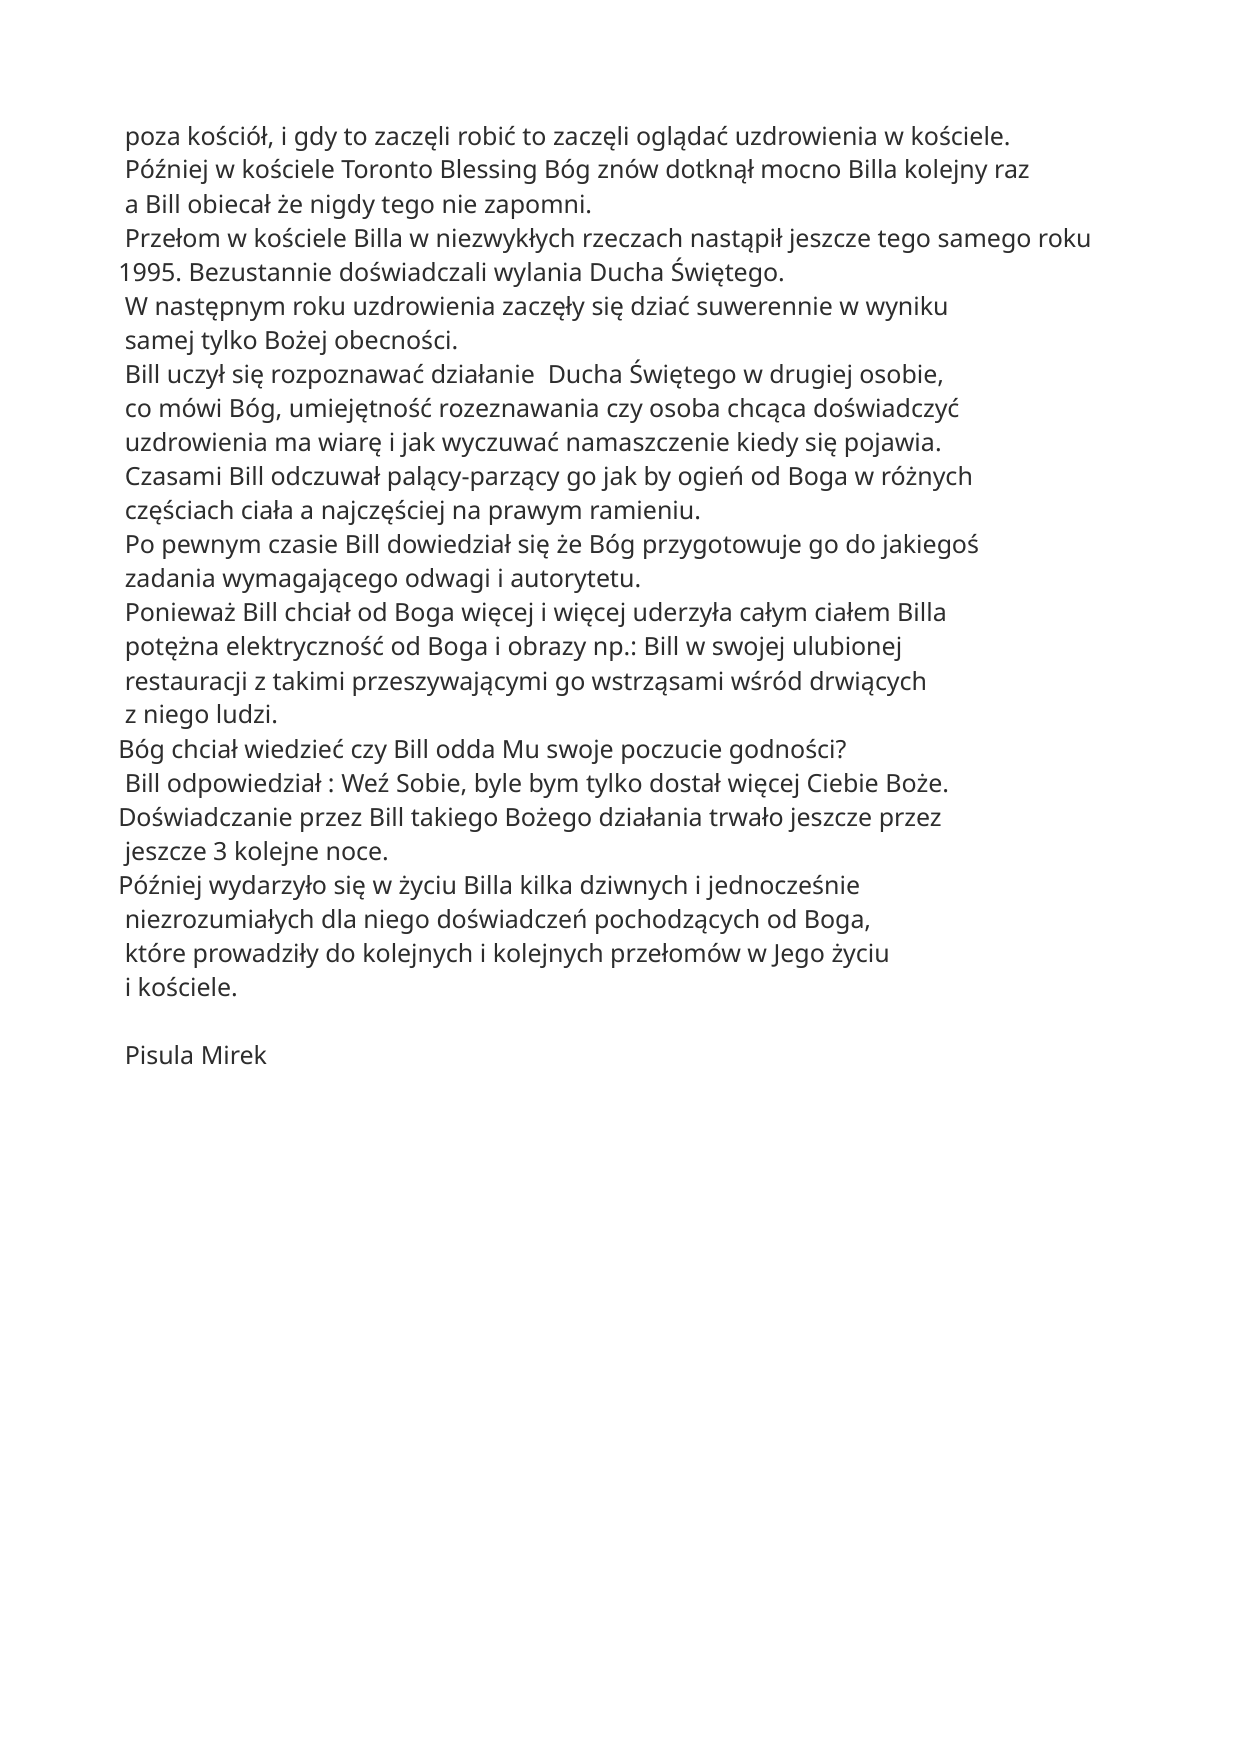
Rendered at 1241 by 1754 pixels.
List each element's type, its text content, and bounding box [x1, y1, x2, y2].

text uzdrowienia ma wiarę i jak wyczuwać namaszczenie kiedy się pojawia. [118, 425, 1122, 459]
text z niego ludzi. [118, 697, 1122, 731]
text które prowadziły do kolejnych i kolejnych przełomów w Jego życiu [118, 936, 1122, 970]
text co mówi Bóg, umiejętność rozeznawania czy osoba chcąca doświadczyć [118, 391, 1122, 425]
text i kościele. [118, 970, 1122, 1004]
text częściach ciała a najczęściej na prawym ramieniu. [118, 493, 1122, 527]
text poza kościół, i gdy to zaczęli robić to zaczęli oglądać uzdrowienia w kościele. [118, 118, 1122, 152]
text Ponieważ Bill chciał od Boga więcej i więcej uderzyła całym ciałem Billa [118, 595, 1122, 629]
text Bill uczył się rozpoznawać działanie Ducha Świętego w drugiej osobie, [118, 357, 1122, 391]
text Doświadczanie przez Bill takiego Bożego działania trwało jeszcze przez [118, 799, 1122, 833]
text Czasami Bill odczuwał palący-parzący go jak by ogień od Boga w różnych [118, 459, 1122, 493]
text Bóg chciał wiedzieć czy Bill odda Mu swoje poczucie godności? [118, 731, 1122, 765]
text samej tylko Bożej obecności. [118, 322, 1122, 357]
text Później wydarzyło się w życiu Billa kilka dziwnych i jednocześnie [118, 867, 1122, 902]
text Po pewnym czasie Bill dowiedział się że Bóg przygotowuje go do jakiegoś [118, 527, 1122, 561]
text zadania wymagającego odwagi i autorytetu. [118, 561, 1122, 595]
text restauracji z takimi przeszywającymi go wstrząsami wśród drwiących [118, 663, 1122, 697]
text Bill odpowiedział : Weź Sobie, byle bym tylko dostał więcej Ciebie Boże. [118, 765, 1122, 799]
text Pisula Mirek [118, 1038, 1122, 1072]
text W następnym roku uzdrowienia zaczęły się dziać suwerennie w wyniku [118, 288, 1122, 322]
text niezrozumiałych dla niego doświadczeń pochodzących od Boga, [118, 902, 1122, 936]
text a Bill obiecał że nigdy tego nie zapomni. [118, 186, 1122, 220]
text Później w kościele Toronto Blessing Bóg znów dotknął mocno Billa kolejny raz [118, 152, 1122, 186]
text potężna elektryczność od Boga i obrazy np.: Bill w swojej ulubionej [118, 629, 1122, 663]
text Przełom w kościele Billa w niezwykłych rzeczach nastąpił jeszcze tego samego roku 1995. Bezustannie doświadczali wylania Ducha Świętego. [118, 220, 1122, 288]
text jeszcze 3 kolejne noce. [118, 833, 1122, 867]
